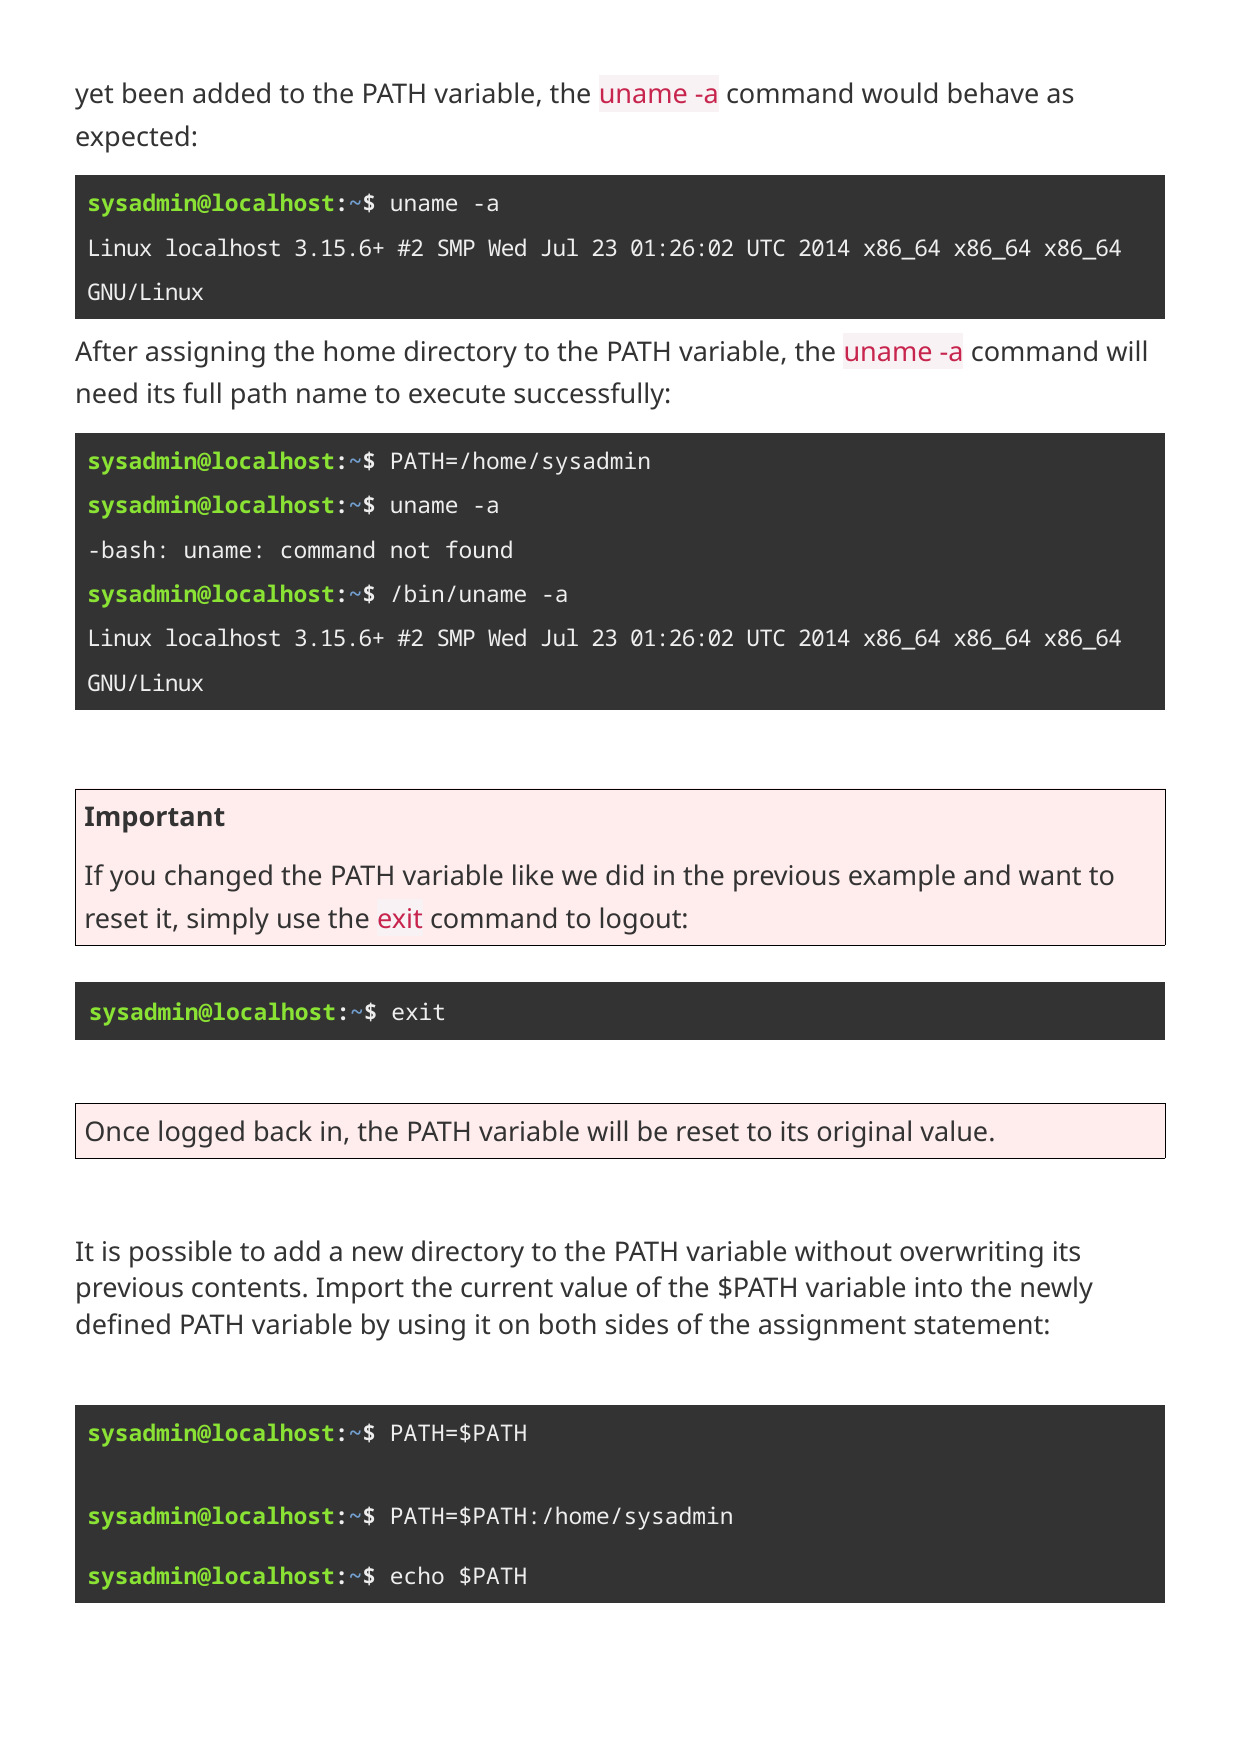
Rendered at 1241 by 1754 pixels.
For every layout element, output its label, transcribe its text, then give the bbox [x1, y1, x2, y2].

text Linux localhost 3.15.6+ #2 SMP Wed Jul 23 01:26:02 UTC 2014 x86_64 x86_64 x86_64 GNU/Linux [75, 220, 1165, 319]
text It is possible to add a new directory to the PATH variable without overwriting its previous contents. Import the current value of the $PATH variable into the newly defined PATH variable by using it on both sides of the assignment statement: [75, 1232, 1165, 1343]
text sysadmin@localhost:~$ uname -a [75, 477, 1165, 521]
text Once logged back in, the PATH variable will be reset to its original value. [76, 1104, 1165, 1158]
text sysadmin@localhost:~$ PATH=/home/sysadmin [75, 433, 1165, 476]
text sysadmin@localhost:~$ PATH=$PATH:/home/sysadmin [75, 1488, 1165, 1531]
text Finish it with the value of the additional home directory path: [75, 1448, 1165, 1479]
text -bash: uname: command not found [75, 522, 1165, 565]
text yet been added to the PATH variable, the uname -a command would behave as expected: [75, 75, 1165, 154]
text sysadmin@localhost:~$ exit [75, 982, 1165, 1040]
text Important [76, 790, 1165, 834]
text sysadmin@localhost:~$ /bin/uname -a [75, 566, 1165, 609]
text If you changed the PATH variable like we did in the previous example and want to reset it, simply use the exit command to logout: [76, 848, 1165, 945]
text sysadmin@localhost:~$ echo $PATH [75, 1548, 1165, 1603]
text sysadmin@localhost:~$ PATH=$PATH [75, 1405, 1165, 1448]
text After assigning the home directory to the PATH variable, the uname -a command will need its full path name to execute successfully: [75, 332, 1165, 412]
text sysadmin@localhost:~$ uname -a [75, 175, 1165, 219]
text Linux localhost 3.15.6+ #2 SMP Wed Jul 23 01:26:02 UTC 2014 x86_64 x86_64 x86_64 GNU/Linux [75, 610, 1165, 710]
